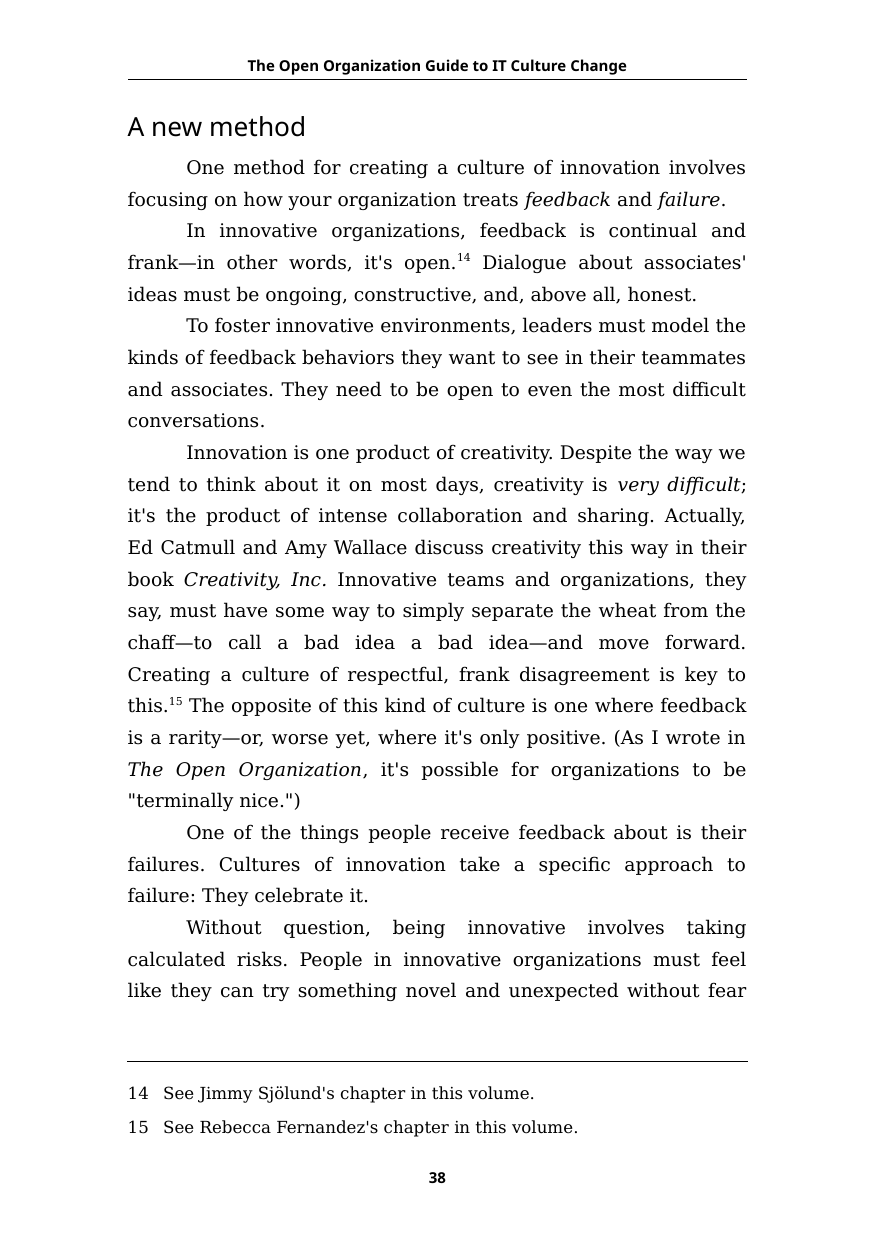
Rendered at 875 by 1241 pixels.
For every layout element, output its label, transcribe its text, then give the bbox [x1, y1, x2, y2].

subtitle A new method [127, 109, 747, 144]
text See Jimmy Sjölund's chapter in this volume. [127, 1084, 747, 1103]
text Without question, being innovative involves taking calculated risks. People in innovative organizations must feel like they can try something novel and unexpected without fear [127, 917, 747, 1002]
text To foster innovative environments, leaders must model the kinds of feedback behaviors they want to see in their teammates and associates. They need to be open to even the most difficult conversations. [127, 315, 747, 432]
text See Rebecca Fernandez's chapter in this volume. [127, 1118, 747, 1138]
text One method for creating a culture of innovation involves focusing on how your organization treats feedback and failure. [127, 157, 747, 211]
text One of the things people receive feedback about is their failures. Cultures of innovation take a specific approach to failure: They celebrate it. [127, 822, 747, 907]
text Innovation is one product of creativity. Despite the way we tend to think about it on most days, creativity is very difficult; it's the product of intense collaboration and sharing. Actually, Ed Catmull and Amy Wallace discuss creativity this way in their book Creativity, Inc. Innovative teams and organizations, they say, must have some way to simply separate the wheat from the chaff—to call a bad idea a bad idea—and move forward. Creating a culture of respectful, frank disagreement is key to this. The opposite of this kind of culture is one where feedback is a rarity—or, worse yet, where it's only positive. (As I wrote in The Open Organization, it's possible for organizations to be "terminally nice.") [127, 442, 747, 812]
text In innovative organizations, feedback is continual and frank—in other words, it's open. Dialogue about associates' ideas must be ongoing, constructive, and, above all, honest. [127, 220, 747, 306]
